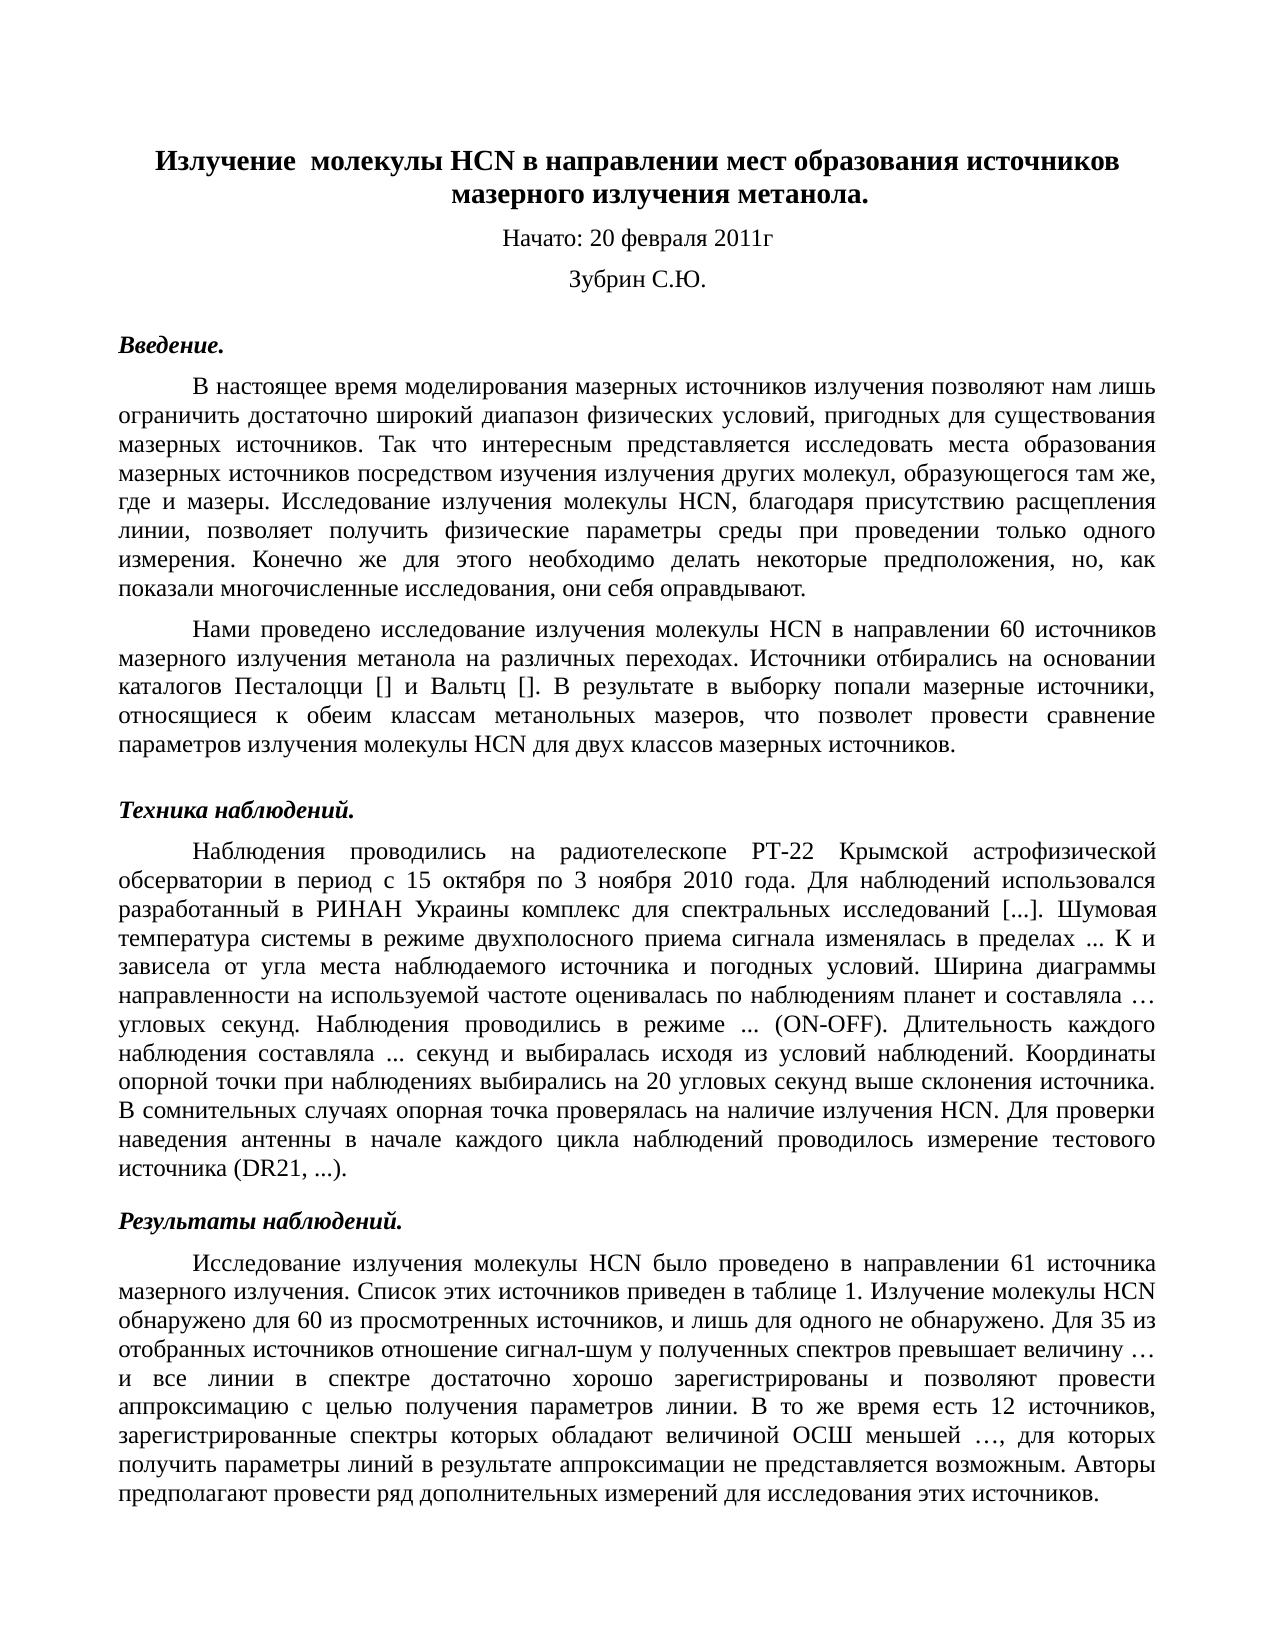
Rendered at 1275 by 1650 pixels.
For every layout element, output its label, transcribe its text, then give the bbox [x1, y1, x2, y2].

subtitle Техника наблюдений. [118, 795, 1157, 824]
text Наблюдения проводились на радиотелескопе РТ-22 Крымской астрофизической обсерватории в период с 15 октября по 3 ноября 2010 года. Для наблюдений использовался разработанный в РИНАН Украины комплекс для спектральных исследований [...]. Шумовая температура системы в режиме двухполосного приема сигнала изменялась в пределах ... К и зависела от угла места наблюдаемого источника и погодных условий. Ширина диаграммы направленности на используемой частоте оценивалась по наблюдениям планет и составляла … угловых секунд. Наблюдения проводились в режиме ... (ON-OFF). Длительность каждого наблюдения составляла ... секунд и выбиралась исходя из условий наблюдений. Координаты опорной точки при наблюдениях выбирались на 20 угловых секунд выше склонения источника. В сомнительных случаях опорная точка проверялась на наличие излучения HCN. Для проверки наведения антенны в начале каждого цикла наблюдений проводилось измерение тестового источника (DR21, ...). [118, 836, 1157, 1181]
subtitle Излучение молекулы HCN в направлении мест образования источников мазерного излучения метанола. [118, 143, 1157, 210]
subtitle Результаты наблюдений. [118, 1206, 1157, 1235]
text Нами проведено исследование излучения молекулы HCN в направлении 60 источников мазерного излучения метанола на различных переходах. Источники отбирались на основании каталогов Песталоцци [] и Вальтц []. В результате в выборку попали мазерные источники, относящиеся к обеим классам метанольных мазеров, что позволет провести сравнение параметров излучения молекулы HCN для двух классов мазерных источников. [118, 614, 1157, 758]
text Зубрин С.Ю. [118, 264, 1157, 293]
text В настоящее время моделирования мазерных источников излучения позволяют нам лишь ограничить достаточно широкий диапазон физических условий, пригодных для существования мазерных источников. Так что интересным представляется исследовать места образования мазерных источников посредством изучения излучения других молекул, образующегося там же, где и мазеры. Исследование излучения молекулы HCN, благодаря присутствию расщепления линии, позволяет получить физические параметры среды при проведении только одного измерения. Конечно же для этого необходимо делать некоторые предположения, но, как показали многочисленные исследования, они себя оправдывают. [118, 371, 1157, 601]
text Начато: 20 февраля 2011г [118, 223, 1157, 251]
text Исследование излучения молекулы HCN было проведено в направлении 61 источника мазерного излучения. Список этих источников приведен в таблице 1. Излучение молекулы HCN обнаружено для 60 из просмотренных источников, и лишь для одного не обнаружено. Для 35 из отобранных источников отношение сигнал-шум у полученных спектров превышает величину … и все линии в спектре достаточно хорошо зарегистрированы и позволяют провести аппроксимацию с целью получения параметров линии. В то же время есть 12 источников, зарегистрированные спектры которых обладают величиной ОСШ меньшей …, для которых получить параметры линий в результате аппроксимации не представляется возможным. Авторы предполагают провести ряд дополнительных измерений для исследования этих источников. [118, 1248, 1157, 1506]
subtitle Введение. [118, 330, 1157, 359]
